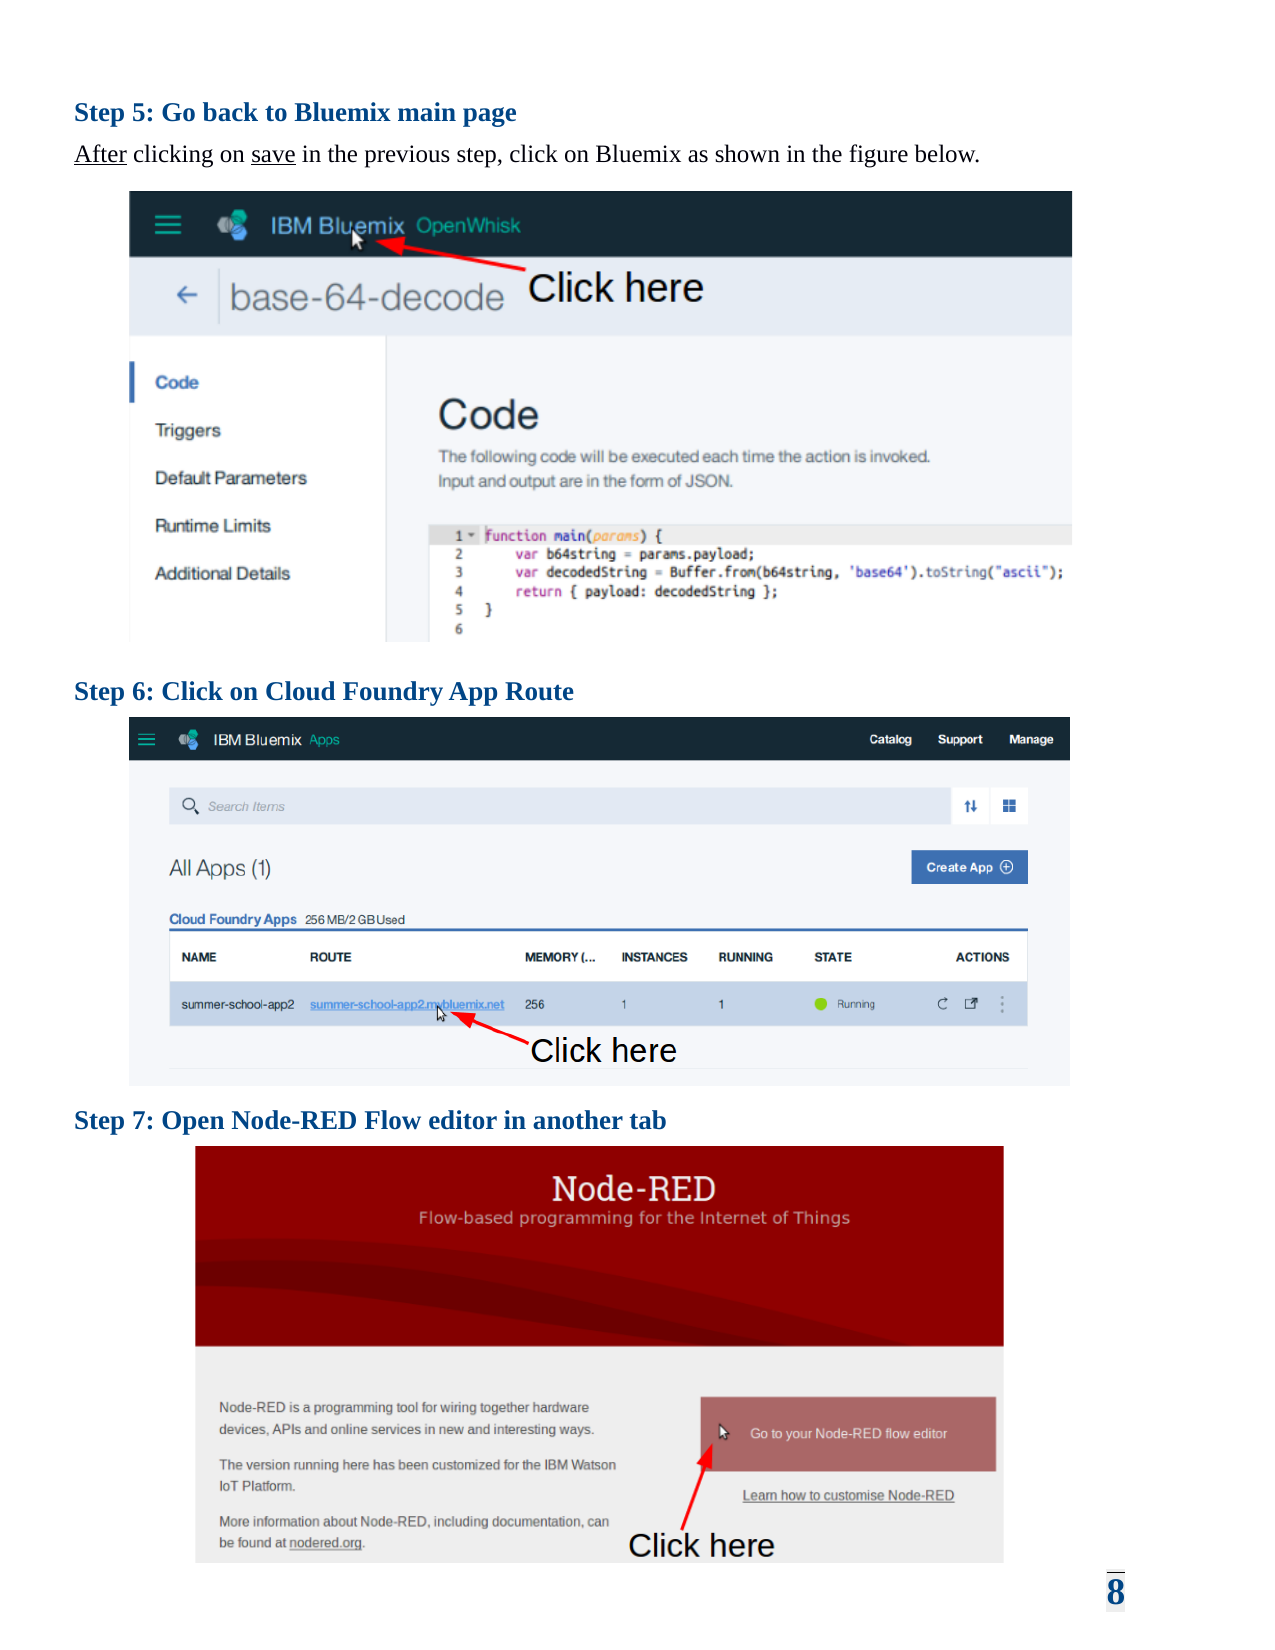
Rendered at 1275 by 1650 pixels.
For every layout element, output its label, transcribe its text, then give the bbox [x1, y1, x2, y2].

subtitle Step 6: Click on Cloud Foundry App Route [74, 675, 1125, 706]
picture [129, 191, 1073, 642]
subtitle Step 7: Open Node-RED Flow editor in another tab [74, 1104, 1125, 1135]
text After clicking on save in the previous step, click on Bluemix as shown in the figure below. [74, 139, 1125, 168]
picture [129, 717, 1070, 1086]
picture [195, 1146, 1004, 1563]
subtitle Step 5: Go back to Bluemix main page [74, 96, 1125, 127]
